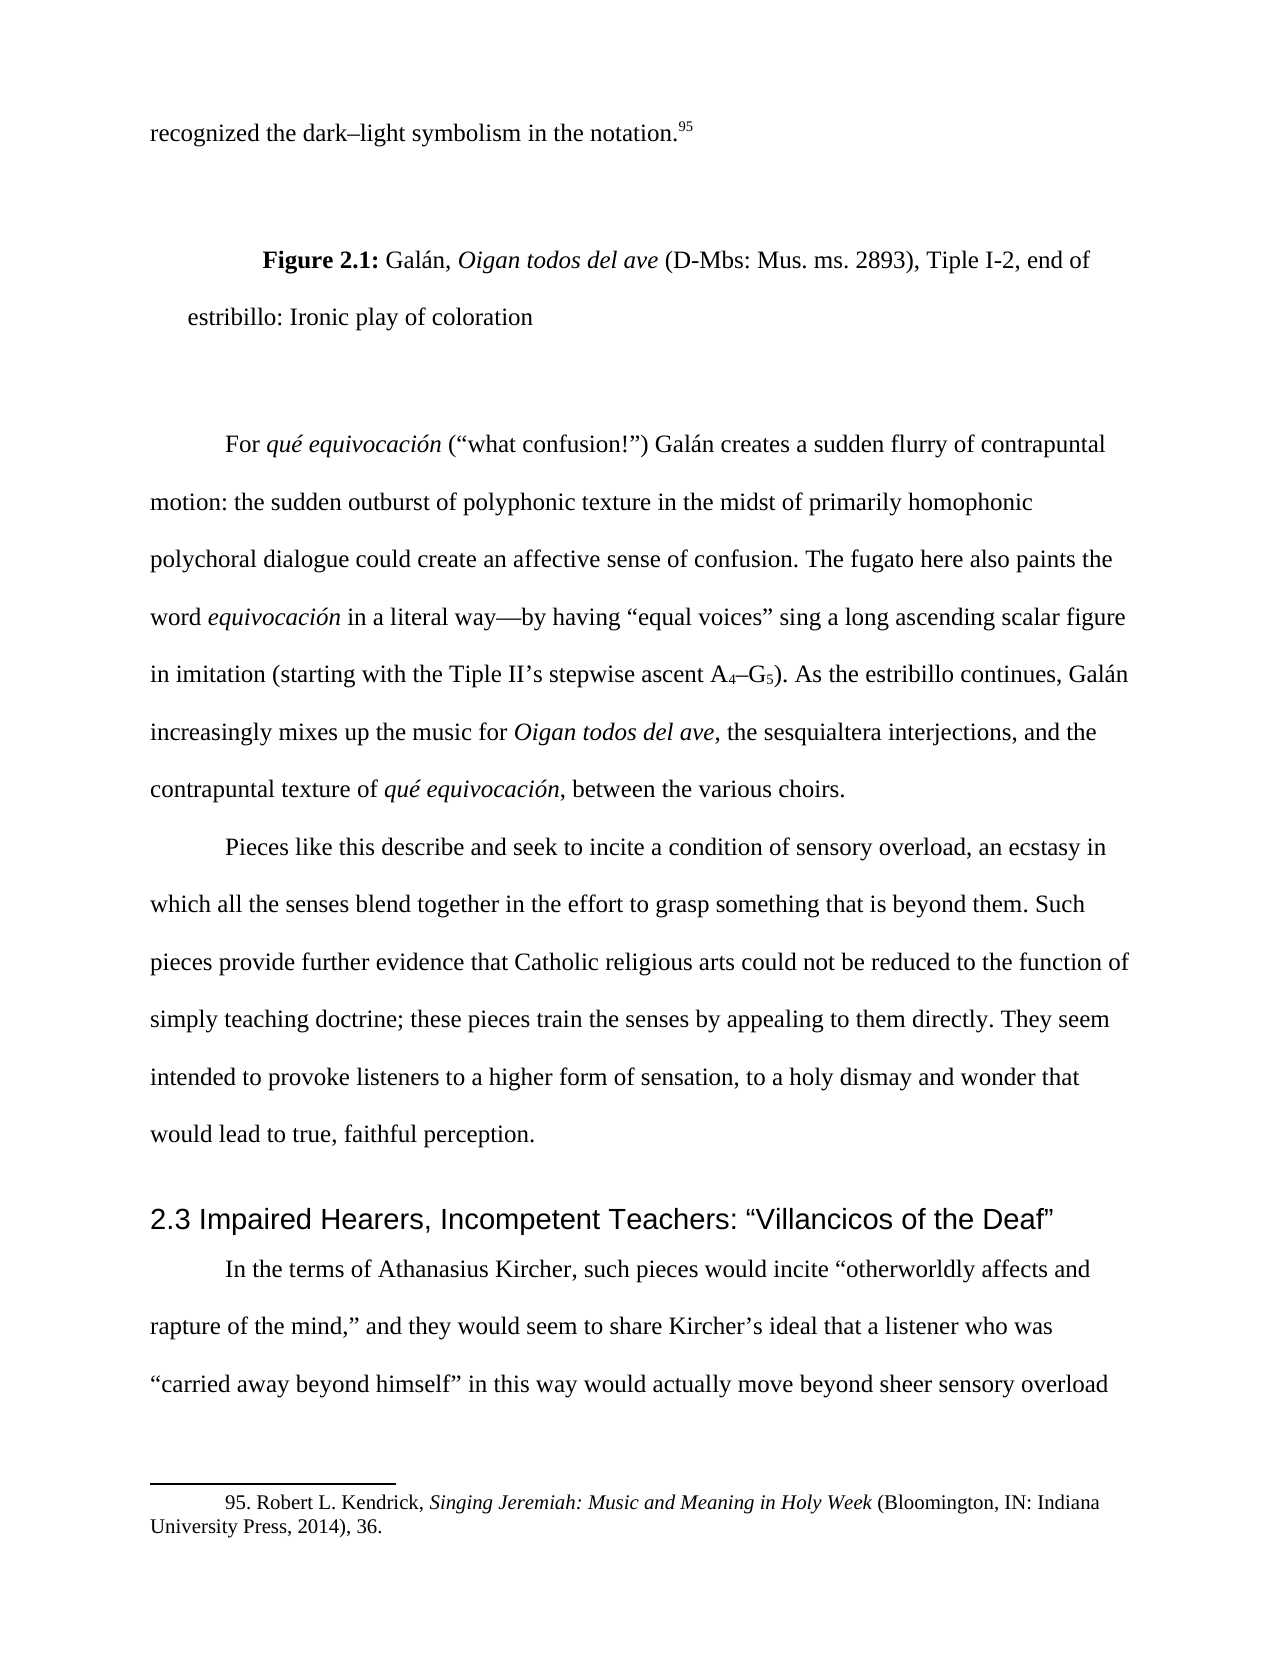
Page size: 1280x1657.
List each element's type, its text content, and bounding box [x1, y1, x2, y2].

text Figure 2.1: Galán, Oigan todos del ave (D-Mbs: Mus. ms. 2893), Tiple I-2, end of estribillo: Ironic play of coloration [187, 245, 1092, 331]
text recognized the dark–light symbolism in the notation. [150, 118, 1130, 147]
subtitle 2.3 Impaired Hearers, Incompetent Teachers: “Villancicos of the Deaf” [150, 1202, 1130, 1235]
text Pieces like this describe and seek to incite a condition of sensory overload, an ecstasy in which all the senses blend together in the effort to grasp something that is beyond them. Such pieces provide further evidence that Catholic religious arts could not be reduced to the function of simply teaching doctrine; these pieces train the senses by appealing to them directly. They seem intended to provoke listeners to a higher form of sensation, to a holy dismay and wonder that would lead to true, faithful perception. [150, 832, 1130, 1148]
text Robert L. Kendrick, Singing Jeremiah: Music and Meaning in Holy Week (Bloomington, IN: Indiana University Press, 2014), 36. [150, 1490, 1130, 1538]
text For qué equivocación (“what confusion!”) Galán creates a sudden flurry of contrapuntal motion: the sudden outburst of polyphonic texture in the midst of primarily homophonic polychoral dialogue could create an affective sense of confusion. The fugato here also paints the word equivocación in a literal way—by having “equal voices” sing a long ascending scalar figure in imitation (starting with the Tiple II’s stepwise ascent A4–G5). As the estribillo continues, Galán increasingly mixes up the music for Oigan todos del ave, the sesquialtera interjections, and the contrapuntal texture of qué equivocación, between the various choirs. [150, 429, 1130, 803]
text In the terms of Athanasius Kircher, such pieces would incite “otherworldly affects and rapture of the mind,” and they would seem to share Kircher’s ideal that a listener who was “carried away beyond himself” in this way would actually move beyond sheer sensory overload [150, 1254, 1130, 1398]
